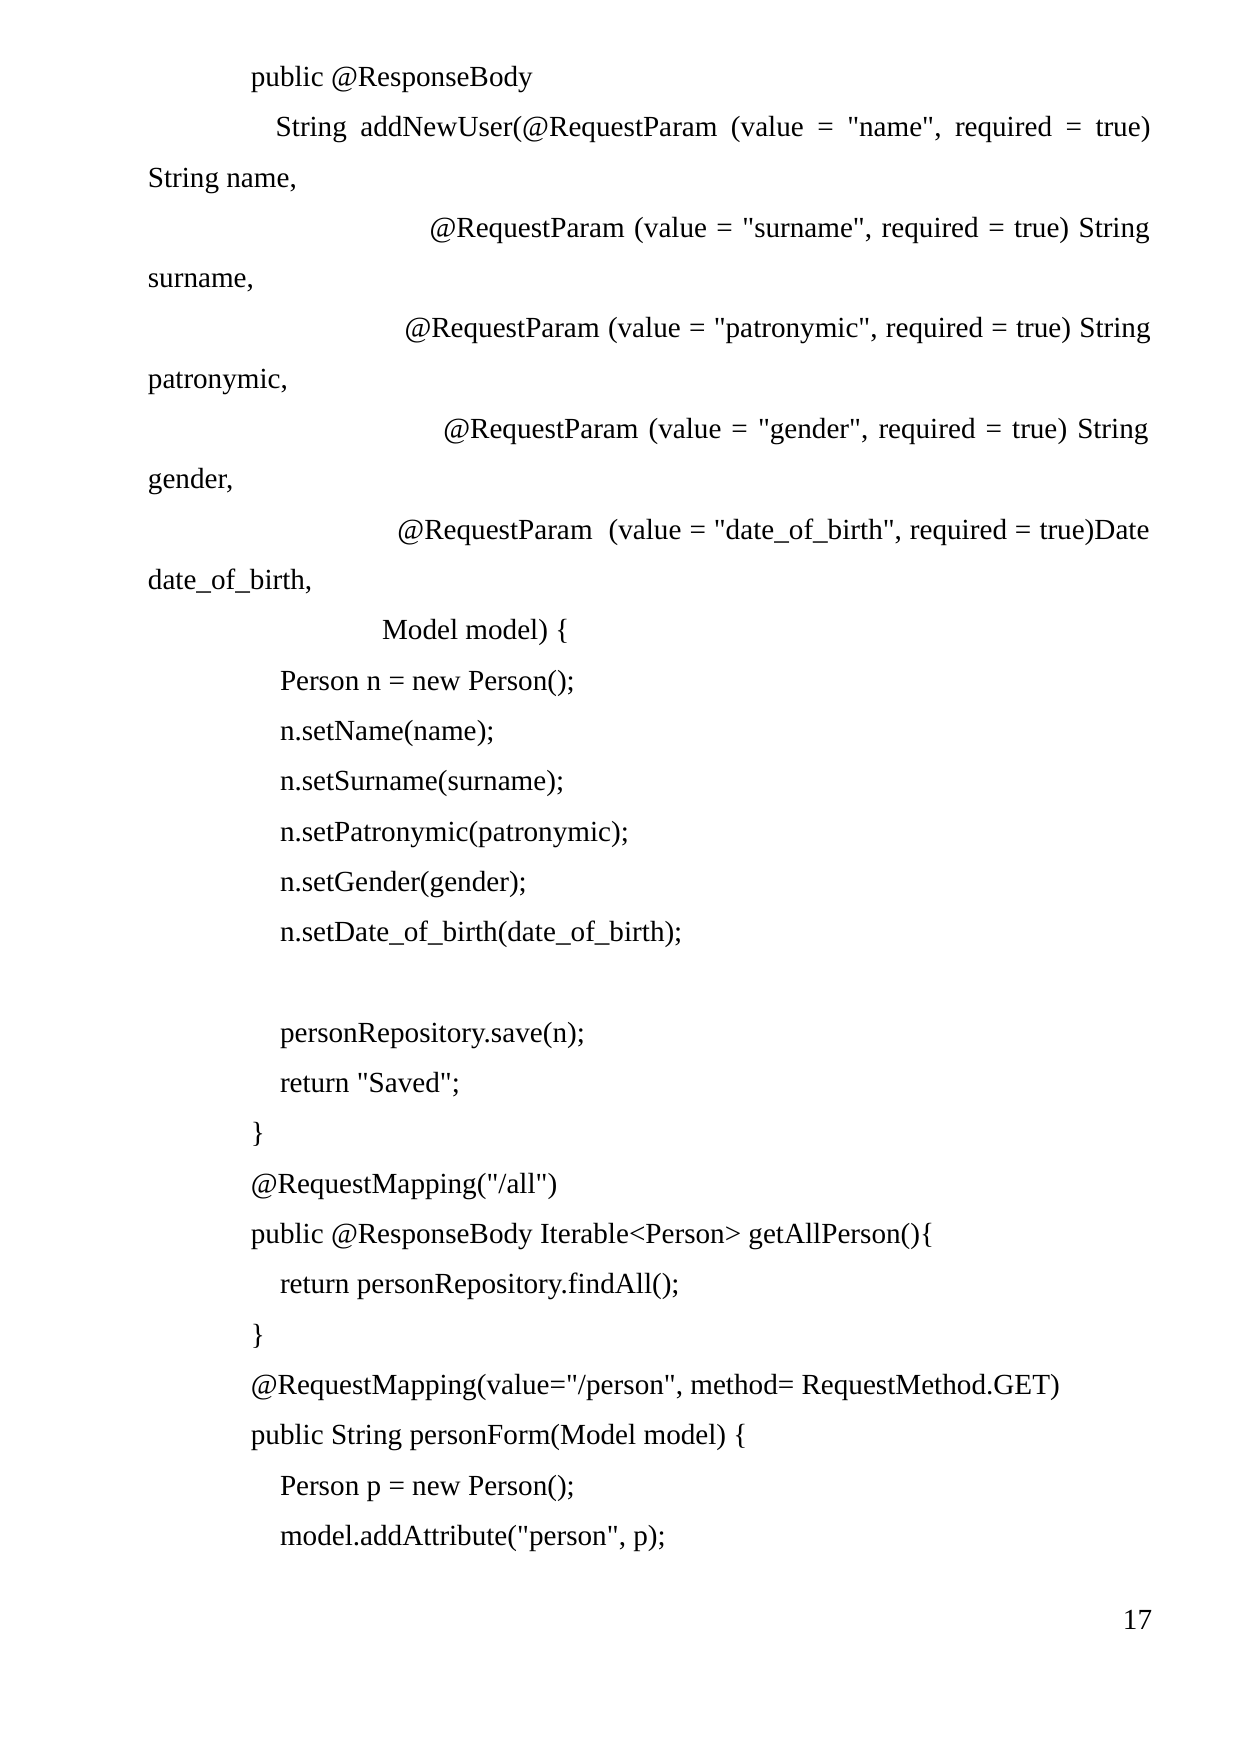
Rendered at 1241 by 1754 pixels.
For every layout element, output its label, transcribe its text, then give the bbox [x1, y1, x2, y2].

text model.addAttribute("person", p); [148, 1518, 1152, 1552]
text @RequestParam (value = "gender", required = true) String gender, [148, 411, 1152, 495]
text @RequestMapping("/all") [148, 1166, 1152, 1199]
text Person n = new Person(); [148, 663, 1152, 696]
text n.setGender(gender); [148, 864, 1152, 898]
text Person p = new Person(); [148, 1468, 1152, 1501]
text public @ResponseBody Iterable<Person> getAllPerson(){ [148, 1216, 1152, 1250]
text n.setDate_of_birth(date_of_birth); [148, 914, 1152, 948]
text @RequestMapping(value="/person", method= RequestMethod.GET) [148, 1367, 1152, 1401]
text } [148, 1317, 1152, 1350]
text @RequestParam (value = "surname", required = true) String surname, [148, 210, 1152, 294]
text } [148, 1116, 1152, 1149]
text n.setName(name); [148, 713, 1152, 747]
text @RequestParam (value = "date_of_birth", required = true)Date date_of_birth, [148, 512, 1152, 596]
text public @ResponseBody [148, 59, 1152, 93]
text n.setPatronymic(patronymic); [148, 814, 1152, 847]
text public String personForm(Model model) { [148, 1417, 1152, 1451]
text Model model) { [148, 612, 1152, 646]
text String addNewUser(@RequestParam (value = "name", required = true) String name, [148, 109, 1152, 193]
text @RequestParam (value = "patronymic", required = true) String patronymic, [148, 311, 1152, 394]
text personRepository.save(n); [148, 1015, 1152, 1048]
text return "Saved"; [148, 1065, 1152, 1099]
text n.setSurname(surname); [148, 763, 1152, 797]
text return personRepository.findAll(); [148, 1267, 1152, 1300]
